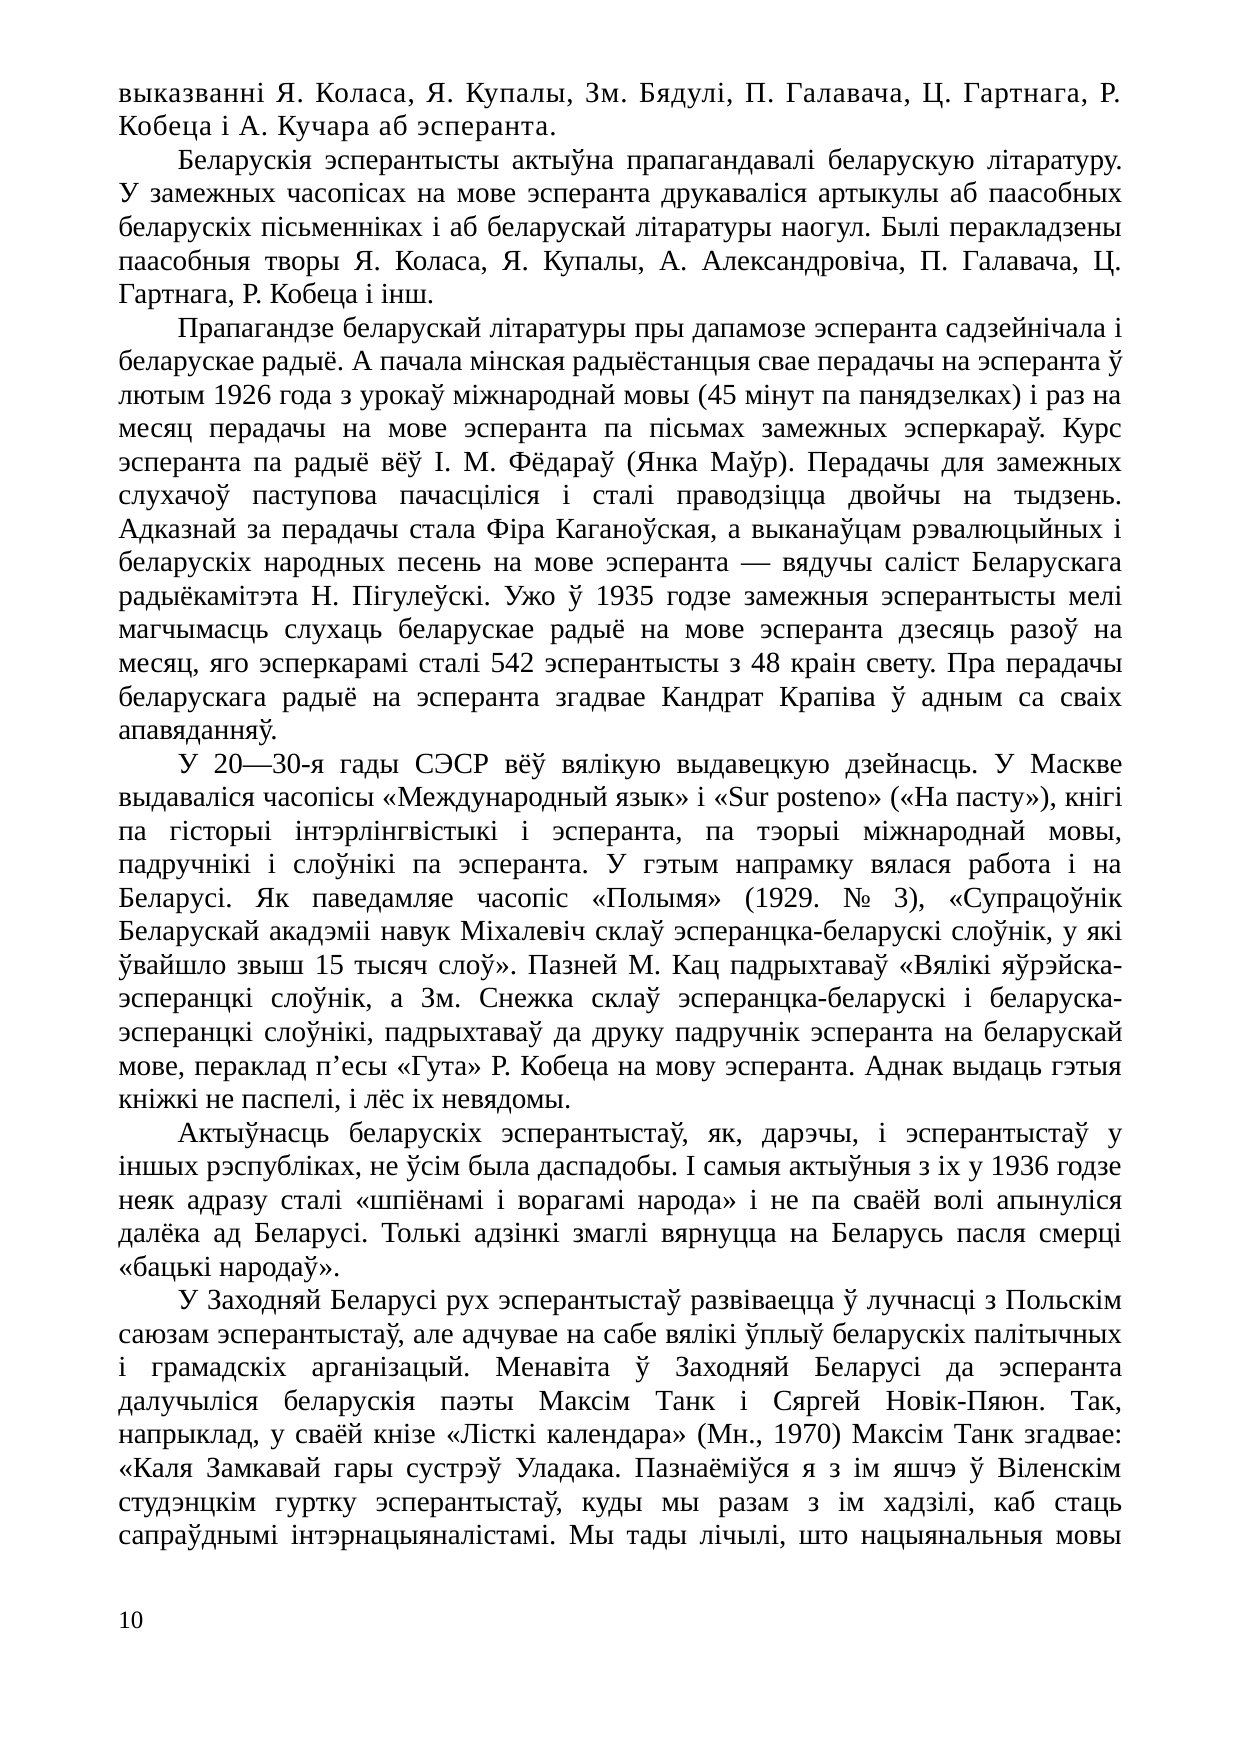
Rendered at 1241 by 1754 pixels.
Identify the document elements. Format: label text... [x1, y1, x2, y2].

text Беларускія эсперантысты актыўна прапагандавалі беларускую літаратуру. У замежных часопісах на мове эсперанта друкаваліся артыкулы аб паасобных беларускіх пісьменніках і аб беларускай літаратуры наогул. Былі перакладзены паасобныя творы Я. Коласа, Я. Купалы, А. Александровіча, П. Галавача, Ц. Гартнага, Р. Кобеца і інш. [118, 142, 1123, 310]
text выказванні Я. Коласа, Я. Купалы, Зм. Бядулі, П. Галавача, Ц. Гартнага, Р. Кобеца і А. Кучара аб эсперанта. [118, 75, 1123, 142]
text У 20—30-я гады СЭСР вёў вялікую выдавецкую дзейнасць. У Маскве выдаваліся часопісы «Международный язык» і «Sur posteno» («На пасту»), кнігі па гісторыі інтэрлінгвістыкі і эсперанта, па тэорыі міжнароднай мовы, падручнікі і слоўнікі па эсперанта. У гэтым напрамку вялася работа і на Беларусі. Як паведамляе часопіс «Полымя» (1929. № 3), «Супрацоўнік Беларускай акадэміі навук Міхалевіч склаў эсперанцка-беларускі слоўнік, у які ўвайшло звыш 15 тысяч слоў». Пазней М. Кац падрыхтаваў «Вялікі яўрэйска-эсперанцкі слоўнік, а Зм. Снежка склаў эсперанцка-беларускі і беларуска-эсперанцкі слоўнікі, падрыхтаваў да друку падручнік эсперанта на беларускай мове, пераклад п’есы «Гута» Р. Кобеца на мову эсперанта. Аднак выдаць гэтыя кніжкі не паспелі, і лёс іх невядомы. [118, 746, 1123, 1115]
text У Заходняй Беларусі рух эсперантыстаў развіваецца ў лучнасці з Польскім саюзам эсперантыстаў, але адчувае на сабе вялікі ўплыў беларускіх палітычных і грамадскіх арганізацый. Менавіта ў Заходняй Беларусі да эсперанта далучыліся беларускія паэты Максім Танк і Сяргей Новік-Пяюн. Так, напрыклад, у сваёй кнізе «Лісткі календара» (Мн., 1970) Максім Танк згадвае: «Каля Замкавай гары сустрэў Уладака. Пазнаёміўся я з ім яшчэ ў Віленскім студэнцкім гуртку эсперантыстаў, куды мы разам з ім хадзілі, каб стаць сапраўднымі інтэрнацыяналістамі. Мы тады лічылі, што нацыянальныя мовы [118, 1282, 1123, 1551]
text Актыўнасць беларускіх эсперантыстаў, як, дарэчы, і эсперантыстаў у іншых рэспубліках, не ўсім была даспадобы. І самыя актыўныя з іх у 1936 годзе неяк адразу сталі «шпіёнамі і ворагамі народа» і не па сваёй волі апынуліся далёка ад Беларусі. Толькі адзінкі змаглі вярнуцца на Беларусь пасля смерці «бацькі народаў». [118, 1115, 1123, 1282]
text Прапагандзе беларускай літаратуры пры дапамозе эсперанта садзейнічала і беларускае радыё. А пачала мінская радыёстанцыя свае перадачы на эсперанта ў лютым 1926 года з урокаў міжнароднай мовы (45 мінут па панядзелках) і раз на месяц перадачы на мове эсперанта па пісьмах замежных эсперкараў. Курс эсперанта па радыё вёў І. М. Фёдараў (Янка Маўр). Перадачы для замежных слухачоў паступова пачасціліся і сталі праводзіцца двойчы на тыдзень. Адказнай за перадачы стала Фіра Каганоўская, а выканаўцам рэвалюцыйных і беларускіх народных песень на мове эсперанта — вядучы саліст Беларускага радыёкамітэта Н. Пігулеўскі. Ужо ў 1935 годзе замежныя эсперантысты мелі магчымасць слухаць беларускае радыё на мове эсперанта дзесяць разоў на месяц, яго эсперкарамі сталі 542 эсперантысты з 48 краін свету. Пра перадачы беларускага радыё на эсперанта згадвае Кандрат Крапіва ў адным са сваіх апавяданняў. [118, 310, 1123, 746]
